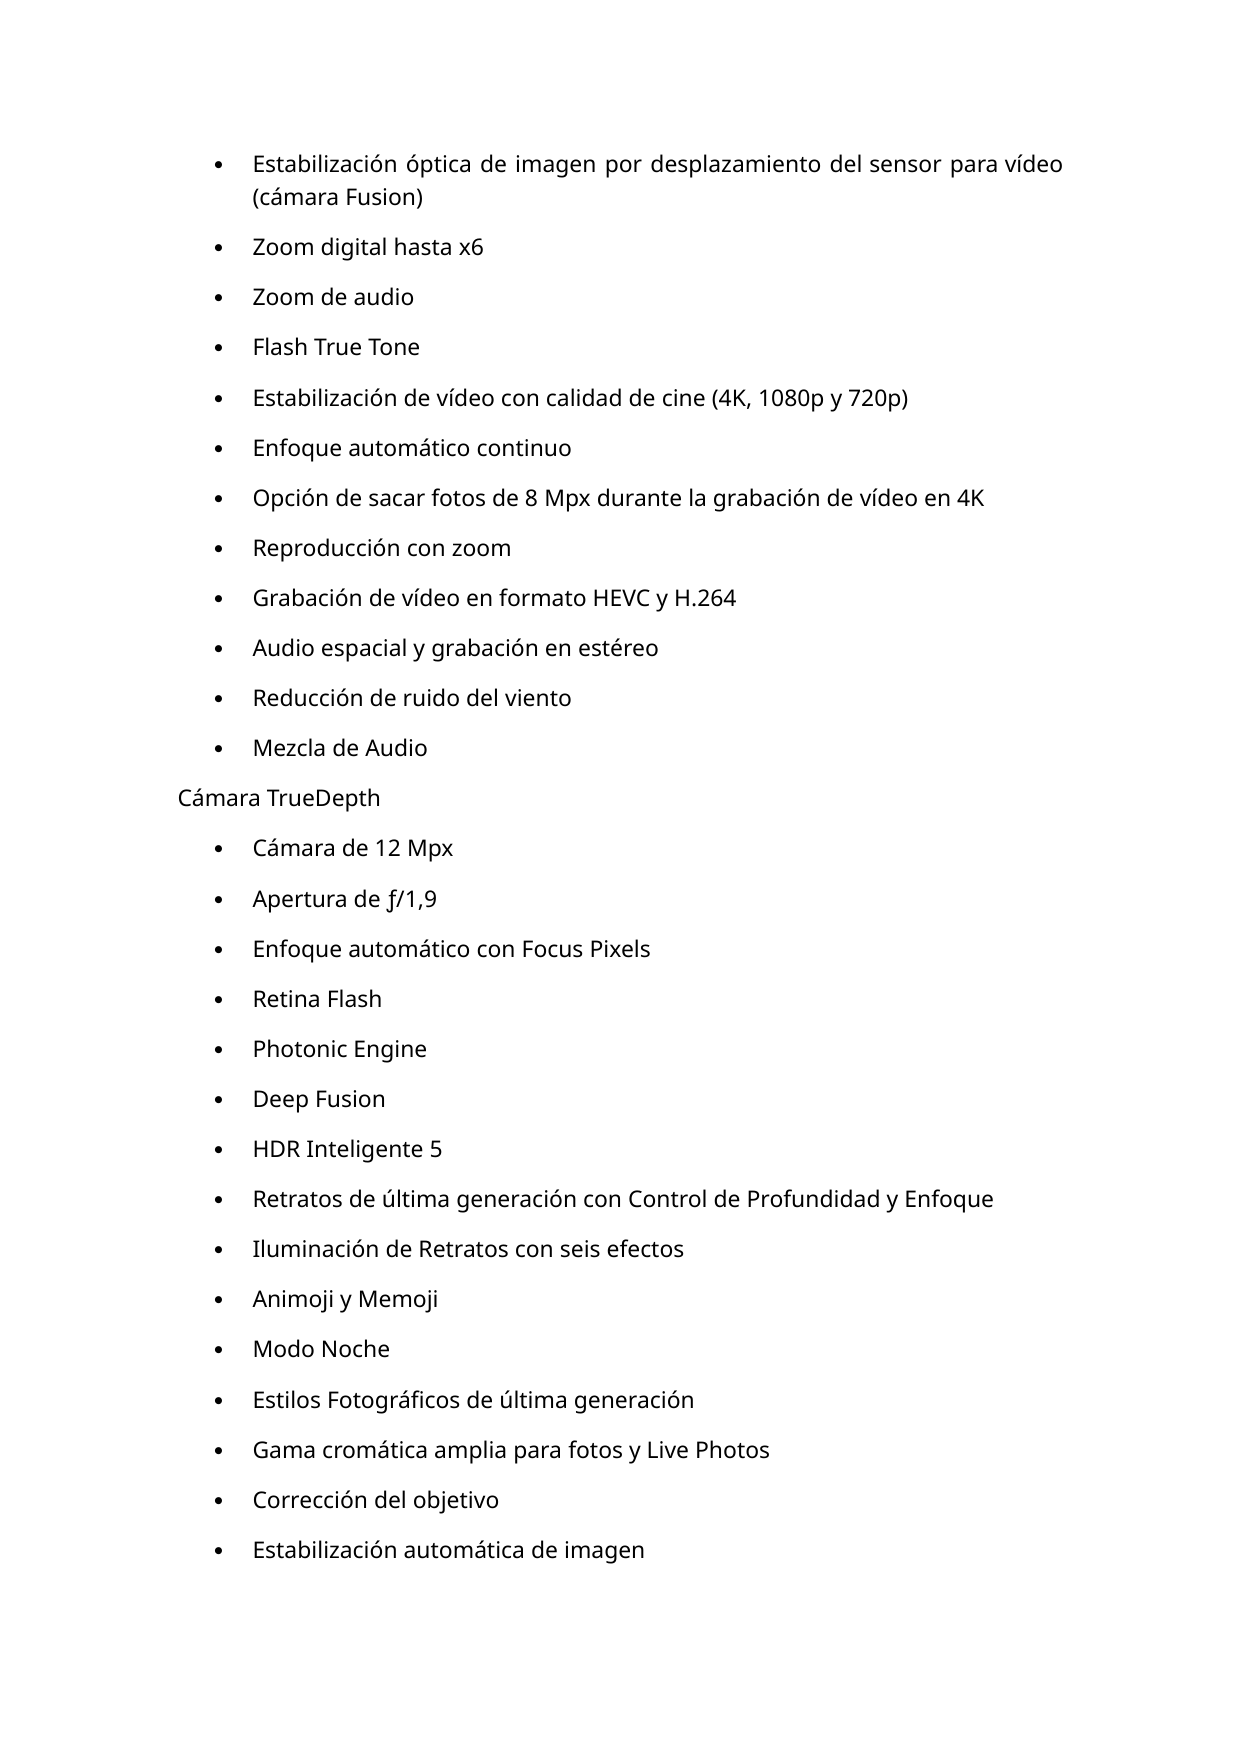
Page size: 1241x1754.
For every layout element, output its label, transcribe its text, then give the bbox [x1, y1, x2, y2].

list Retratos de última generación con Control de Profundidad y Enfoque [215, 1183, 1063, 1214]
list Iluminación de Retratos con seis efectos [215, 1233, 1063, 1264]
list Animoji y Memoji [215, 1283, 1063, 1314]
list Reproducción con zoom [215, 532, 1063, 563]
list Zoom de audio [215, 281, 1063, 312]
list Estabili­zación automática de imagen [215, 1534, 1063, 1565]
list Reducción de ruido del viento [215, 682, 1063, 713]
list Grabación de vídeo en formato HEVC y H.264 [215, 582, 1063, 613]
list Estabili­zación de vídeo con calidad de cine (4K, 1080p y 720p) [215, 381, 1063, 413]
list HDR Inteligente 5 [215, 1133, 1063, 1164]
text Cámara TrueDepth [177, 782, 1063, 813]
list Mezcla de Audio [215, 732, 1063, 763]
list Retina Flash [215, 983, 1063, 1014]
list Modo Noche [215, 1333, 1063, 1365]
list Estabili­zación óptica de imagen por desplazamiento del sensor para vídeo (cámara Fusion) [215, 148, 1063, 212]
list Corrección del objetivo [215, 1484, 1063, 1515]
list Gama cromática amplia para fotos y Live Photos [215, 1434, 1063, 1465]
list Enfoque automático con Focus Pixels [215, 933, 1063, 964]
list Cámara de 12 Mpx [215, 832, 1063, 864]
list Zoom digital hasta x6 [215, 231, 1063, 262]
list Audio espacial y grabación en estéreo [215, 632, 1063, 663]
list Deep Fusion [215, 1083, 1063, 1114]
list Opción de sacar fotos de 8 Mpx durante la grabación de vídeo en 4K [215, 482, 1063, 513]
list Apertura de ƒ/1,9 [215, 882, 1063, 914]
list Photonic Engine [215, 1033, 1063, 1064]
list Flash True Tone [215, 331, 1063, 363]
list Estilos Fotográficos de última generación [215, 1383, 1063, 1415]
list Enfoque automático continuo [215, 432, 1063, 463]
